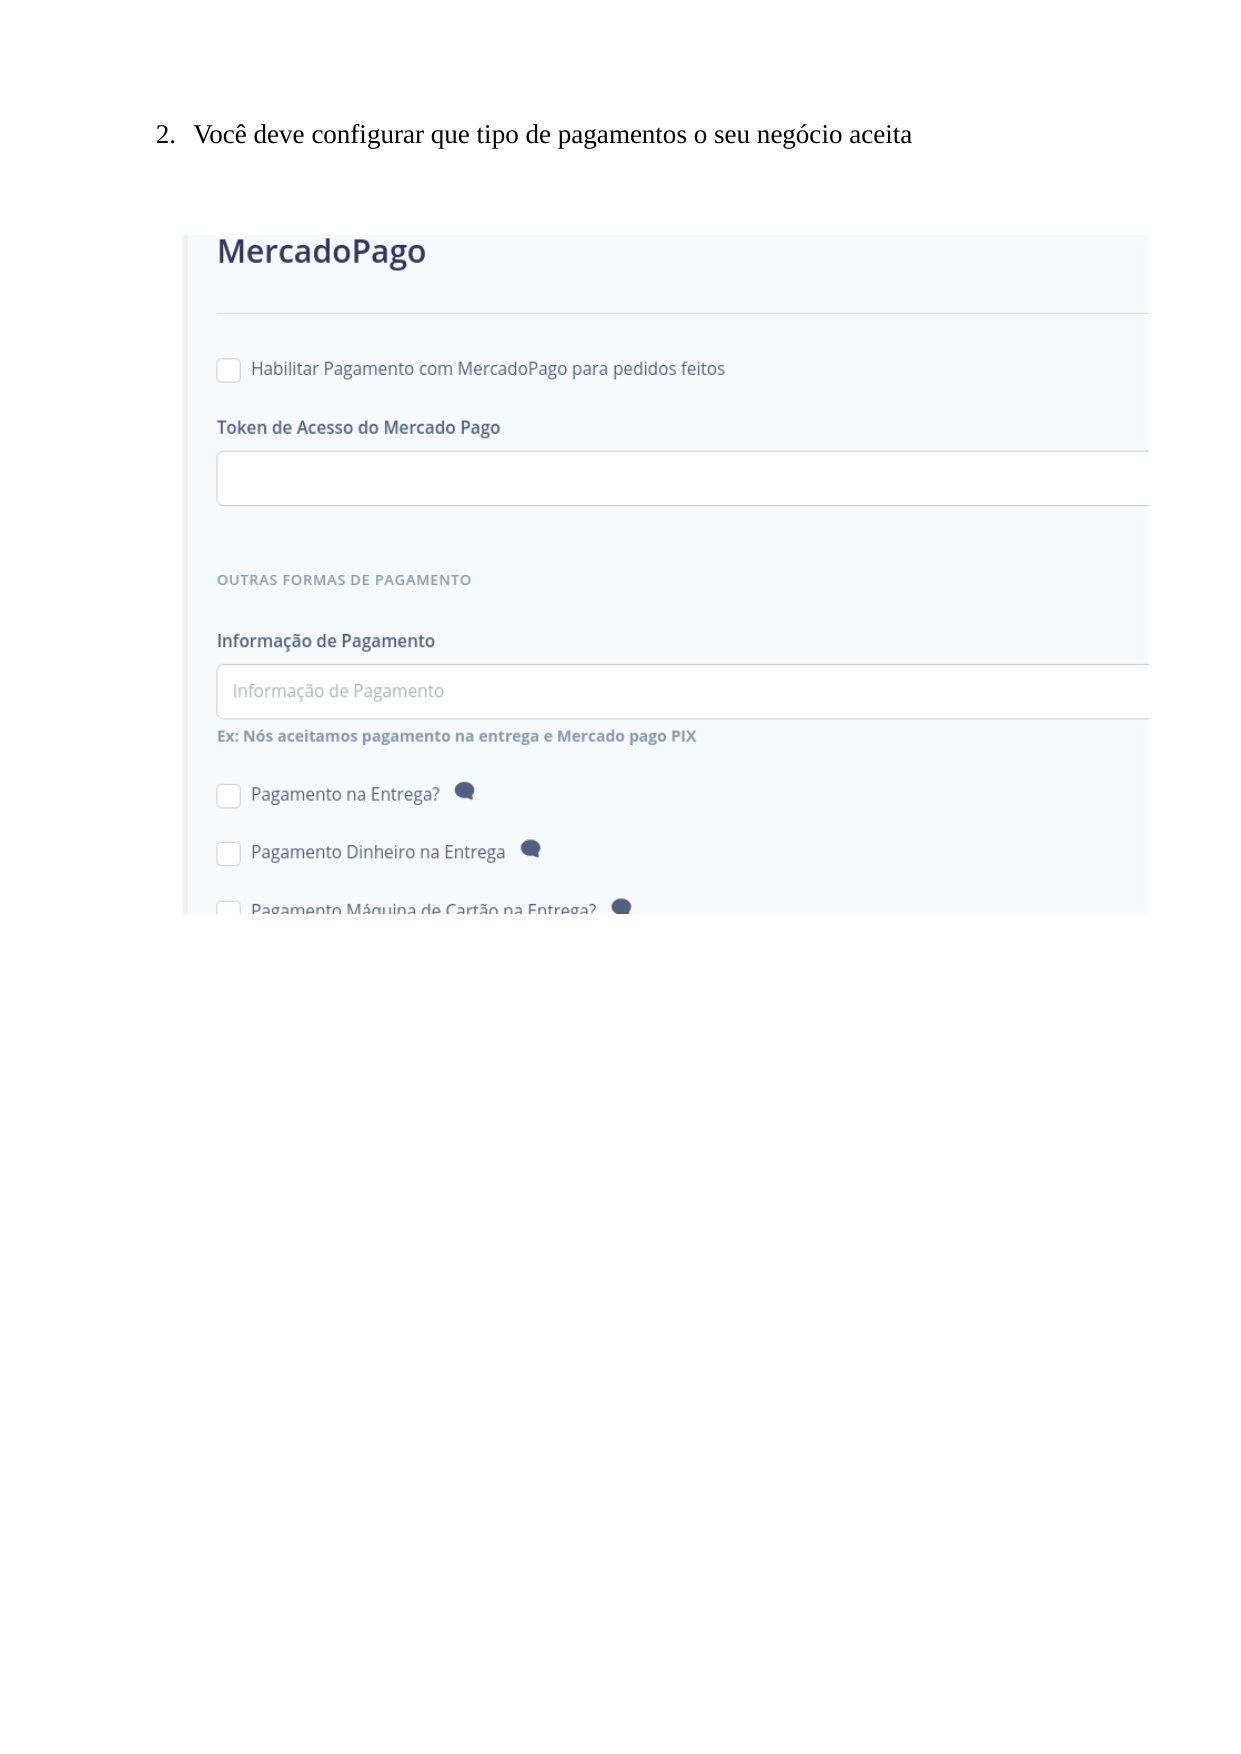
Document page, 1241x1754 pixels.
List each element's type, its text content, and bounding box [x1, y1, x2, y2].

list Você deve configurar que tipo de pagamentos o seu negócio aceita [156, 118, 1122, 149]
picture [182, 235, 1149, 914]
